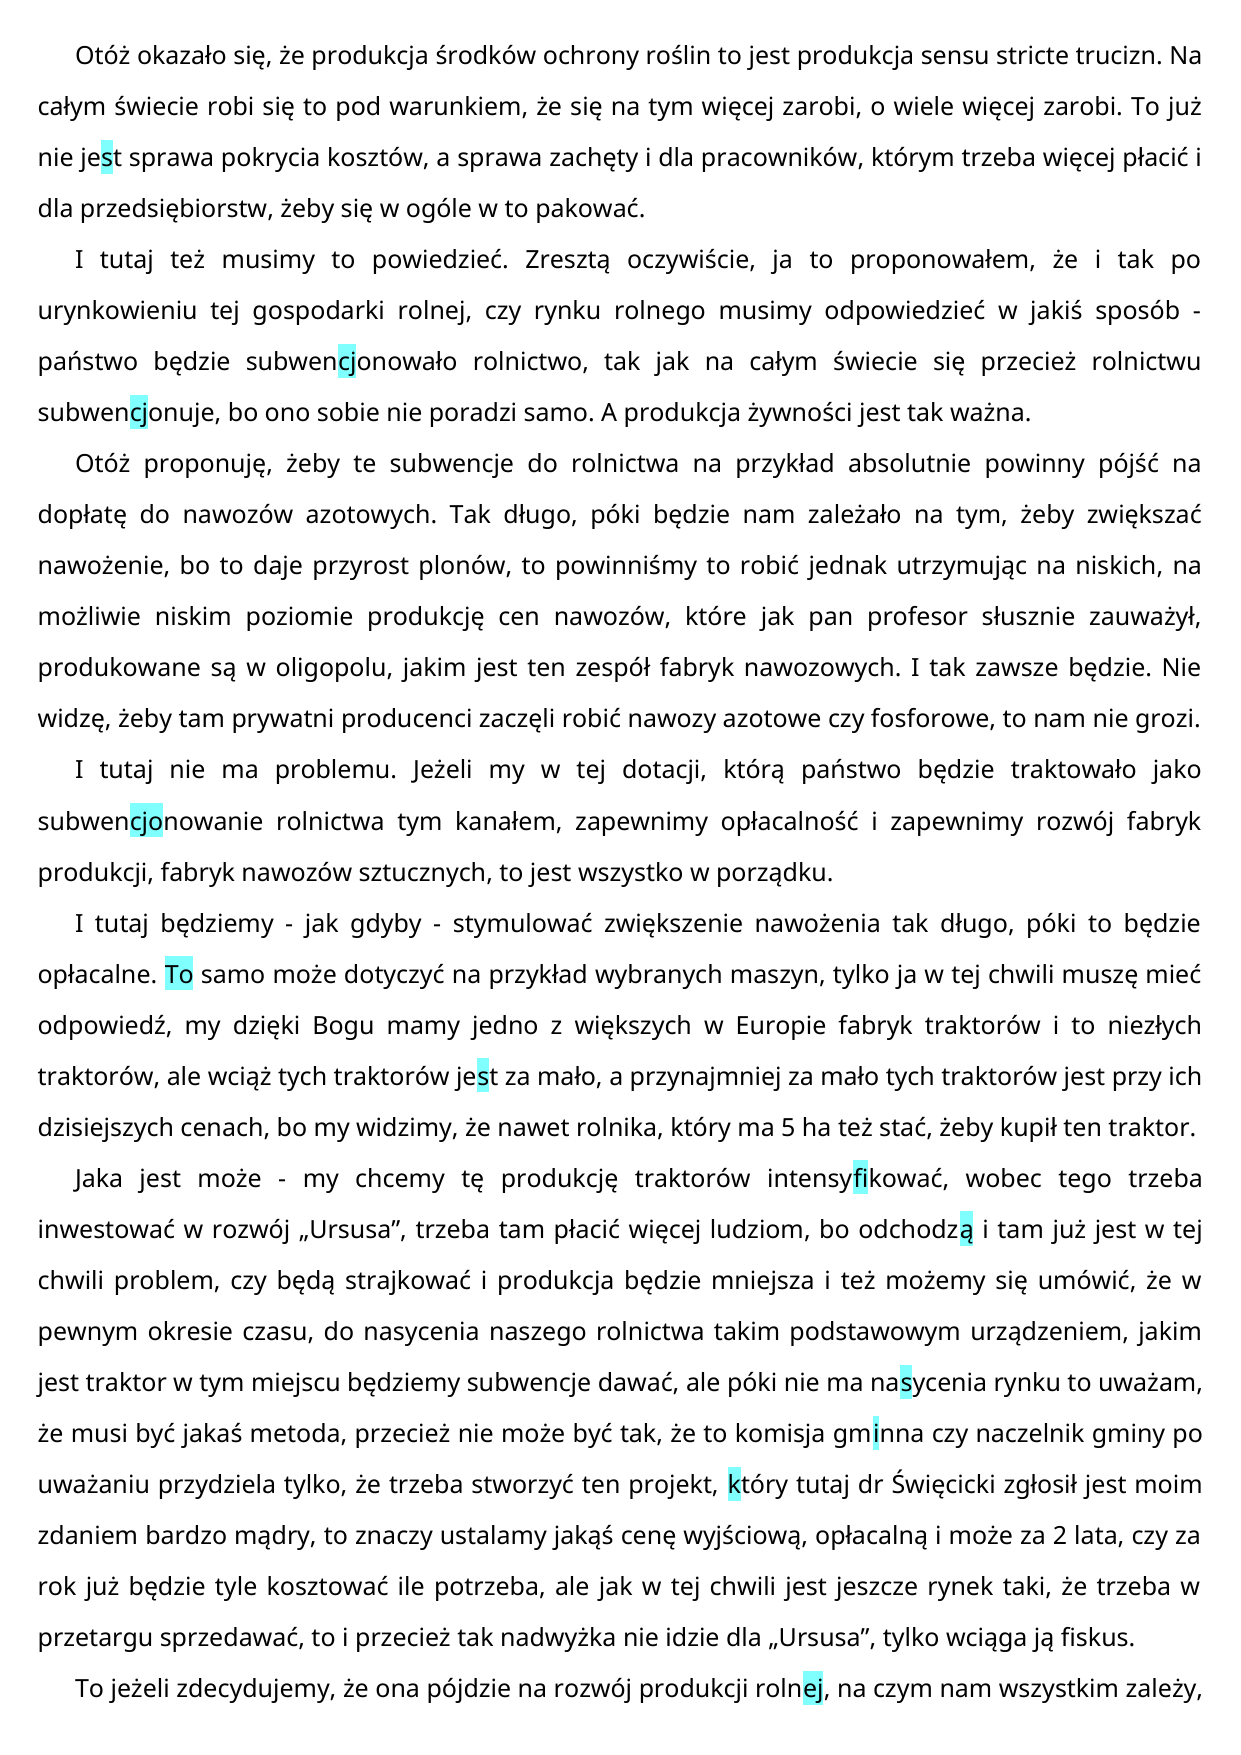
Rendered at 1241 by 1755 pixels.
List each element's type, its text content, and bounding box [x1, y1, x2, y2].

text Jaka jest może - my chcemy tę produkcję traktorów intensyfikować, wobec tego trzeba inwestować w rozwój „Ursusa”, trzeba tam płacić więcej ludziom, bo odchodzą i tam już jest w tej chwili problem, czy będą strajkować i produkcja będzie mniejsza i też możemy się umówić, że w pewnym okresie czasu, do nasycenia naszego rolnictwa takim podstawowym urządzeniem, jakim jest traktor w tym miejscu będziemy subwencje dawać, ale póki nie ma nasycenia rynku to uważam, że musi być jakaś metoda, przecież nie może być tak, że to komisja gminna czy naczelnik gminy po uważaniu przydziela tylko, że trzeba stworzyć ten projekt, który tutaj dr Święcicki zgłosił jest moim zdaniem bardzo mądry, to znaczy ustalamy jakąś cenę wyjściową, opłacalną i może za 2 lata, czy za rok już będzie tyle kosztować ile potrzeba, ale jak w tej chwili jest jeszcze rynek taki, że trzeba w przetargu sprzedawać, to i przecież tak nadwyżka nie idzie dla „Ursusa”, tylko wciąga ją fiskus. [37, 1160, 1203, 1654]
text I tutaj też musimy to powiedzieć. Zresztą oczywiście, ja to proponowałem, że i tak po urynkowieniu tej gospodarki rolnej, czy rynku rolnego musimy odpowiedzieć w jakiś sposób - państwo będzie subwencjonowało rolnictwo, tak jak na całym świecie się przecież rolnictwu subwencjonuje, bo ono sobie nie poradzi samo. A produkcja żywności jest tak ważna. [37, 242, 1203, 429]
text I tutaj nie ma problemu. Jeżeli my w tej dotacji, którą państwo będzie traktowało jako subwencjonowanie rolnictwa tym kanałem, zapewnimy opłacalność i zapewnimy rozwój fabryk produkcji, fabryk nawozów sztucznych, to jest wszystko w porządku. [37, 752, 1203, 888]
text Otóż okazało się, że produkcja środków ochrony roślin to jest produkcja sensu stricte trucizn. Na całym świecie robi się to pod warunkiem, że się na tym więcej zarobi, o wiele więcej zarobi. To już nie jest sprawa pokrycia kosztów, a sprawa zachęty i dla pracowników, którym trzeba więcej płacić i dla przedsiębiorstw, żeby się w ogóle w to pakować. [37, 37, 1203, 225]
text To jeżeli zdecydujemy, że ona pójdzie na rozwój produkcji rolnej, na czym nam wszystkim zależy, [37, 1671, 1203, 1705]
text I tutaj będziemy - jak gdyby - stymulować zwiększenie nawożenia tak długo, póki to będzie opłacalne. To samo może dotyczyć na przykład wybranych maszyn, tylko ja w tej chwili muszę mieć odpowiedź, my dzięki Bogu mamy jedno z większych w Europie fabryk traktorów i to niezłych traktorów, ale wciąż tych traktorów jest za mało, a przynajmniej za mało tych traktorów jest przy ich dzisiejszych cenach, bo my widzimy, że nawet rolnika, który ma 5 ha też stać, żeby kupił ten traktor. [37, 905, 1203, 1143]
text Otóż proponuję, żeby te subwencje do rolnictwa na przykład absolutnie powinny pójść na dopłatę do nawozów azotowych. Tak długo, póki będzie nam zależało na tym, żeby zwiększać nawożenie, bo to daje przyrost plonów, to powinniśmy to robić jednak utrzymując na niskich, na możliwie niskim poziomie produkcję cen nawozów, które jak pan profesor słusznie zauważył, produkowane są w oligopolu, jakim jest ten zespół fabryk nawozowych. I tak zawsze będzie. Nie widzę, żeby tam prywatni producenci zaczęli robić nawozy azotowe czy fosforowe, to nam nie grozi. [37, 446, 1203, 735]
